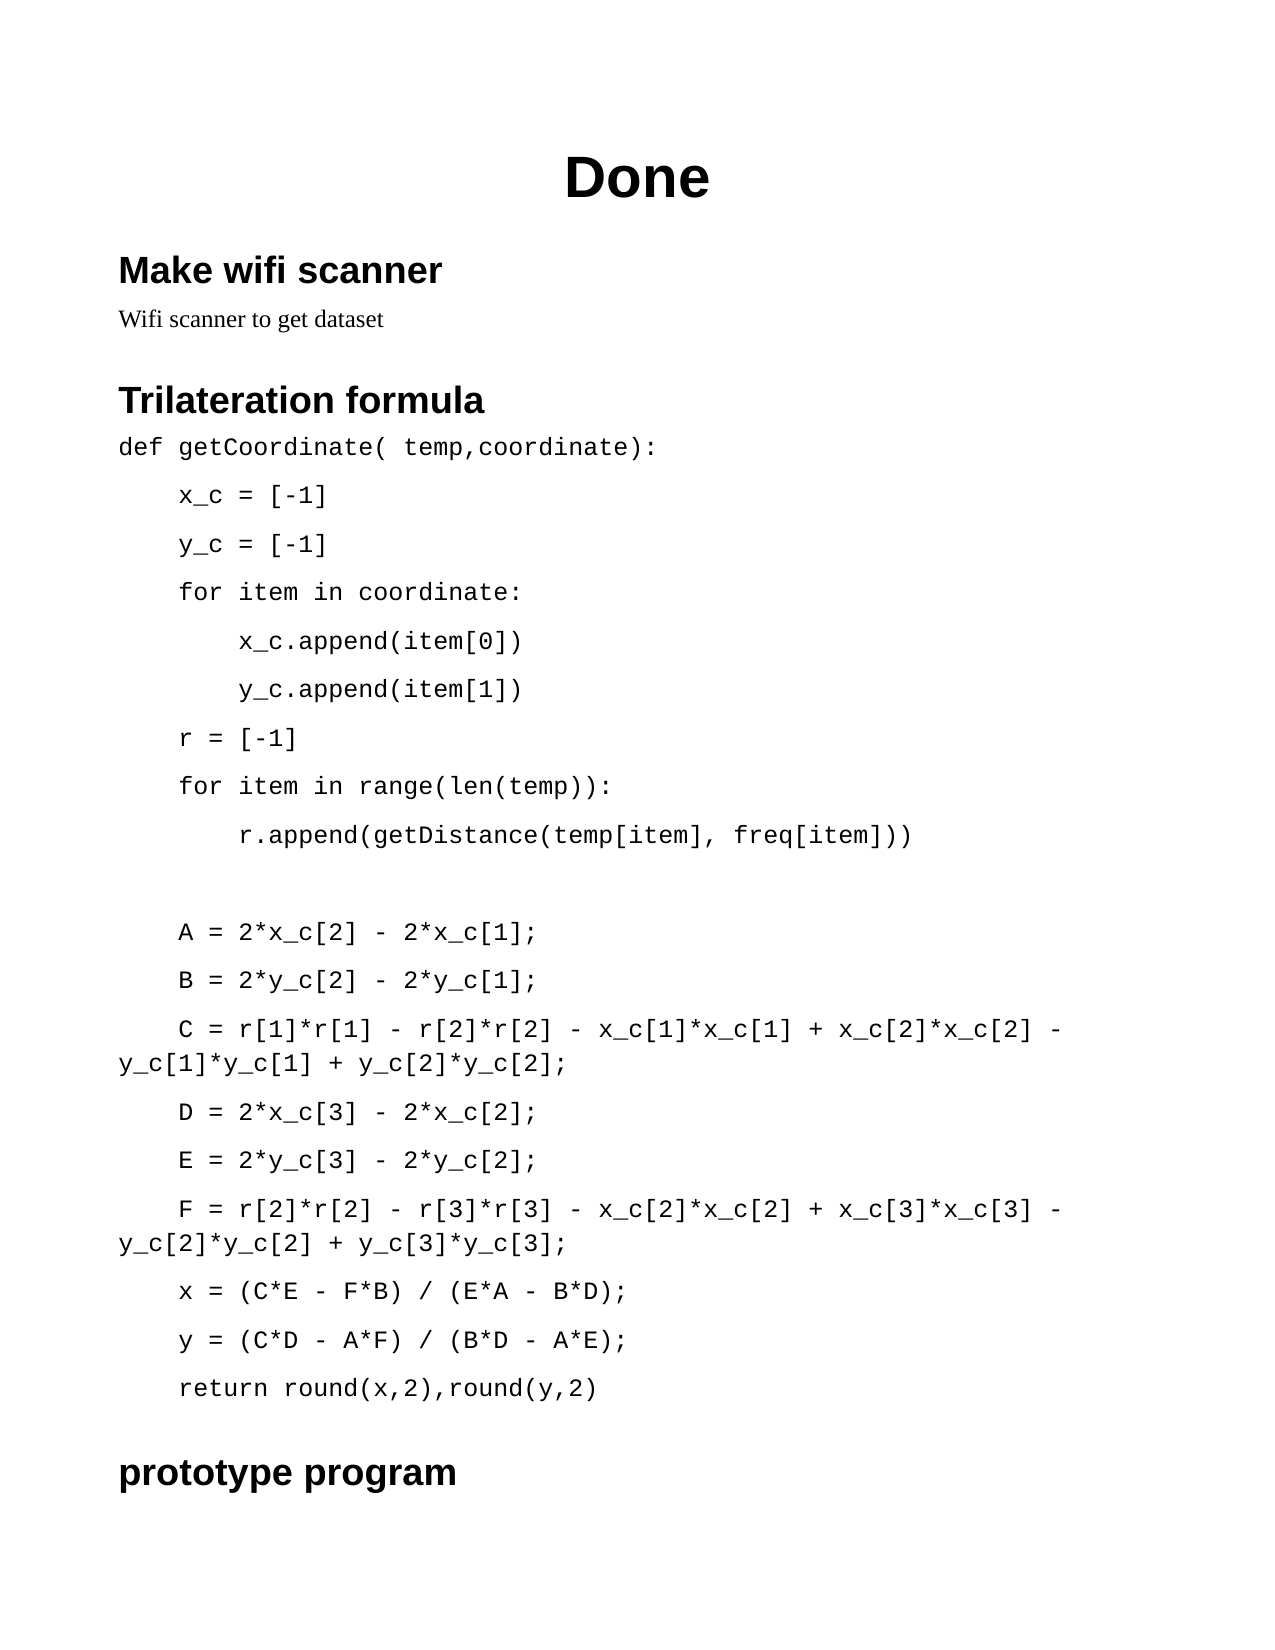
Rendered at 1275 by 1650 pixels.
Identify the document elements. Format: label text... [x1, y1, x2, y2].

text y = (C*D - A*F) / (B*D - A*E); [118, 1327, 1157, 1356]
text E = 2*y_c[3] - 2*y_c[2]; [118, 1148, 1157, 1176]
subtitle Make wifi scanner [118, 248, 1157, 291]
subtitle prototype program [118, 1449, 1157, 1493]
text C = r[1]*r[1] - r[2]*r[2] - x_c[1]*x_c[1] + x_c[2]*x_c[2] - y_c[1]*y_c[1] + y_c[2]*y_c[2]; [118, 1017, 1157, 1079]
text x_c = [-1] [118, 483, 1157, 511]
subtitle Trilateration formula [118, 378, 1157, 422]
text B = 2*y_c[2] - 2*y_c[1]; [118, 968, 1157, 996]
text F = r[2]*r[2] - r[3]*r[3] - x_c[2]*x_c[2] + x_c[3]*x_c[3] - y_c[2]*y_c[2] + y_c[3]*y_c[3]; [118, 1196, 1157, 1258]
text x_c.append(item[0]) [118, 628, 1157, 657]
text y_c = [-1] [118, 531, 1157, 559]
text r = [-1] [118, 725, 1157, 754]
text for item in coordinate: [118, 580, 1157, 608]
text y_c.append(item[1]) [118, 677, 1157, 705]
text A = 2*x_c[2] - 2*x_c[1]; [118, 919, 1157, 948]
text r.append(getDistance(temp[item], freq[item])) [118, 822, 1157, 851]
text def getCoordinate( temp,coordinate): [118, 434, 1157, 462]
text x = (C*E - F*B) / (E*A - B*D); [118, 1279, 1157, 1307]
text for item in range(len(temp)): [118, 774, 1157, 802]
title Done [118, 143, 1157, 210]
text return round(x,2),round(y,2) [118, 1376, 1157, 1404]
text D = 2*x_c[3] - 2*x_c[2]; [118, 1099, 1157, 1127]
text Wifi scanner to get dataset [118, 304, 1157, 333]
